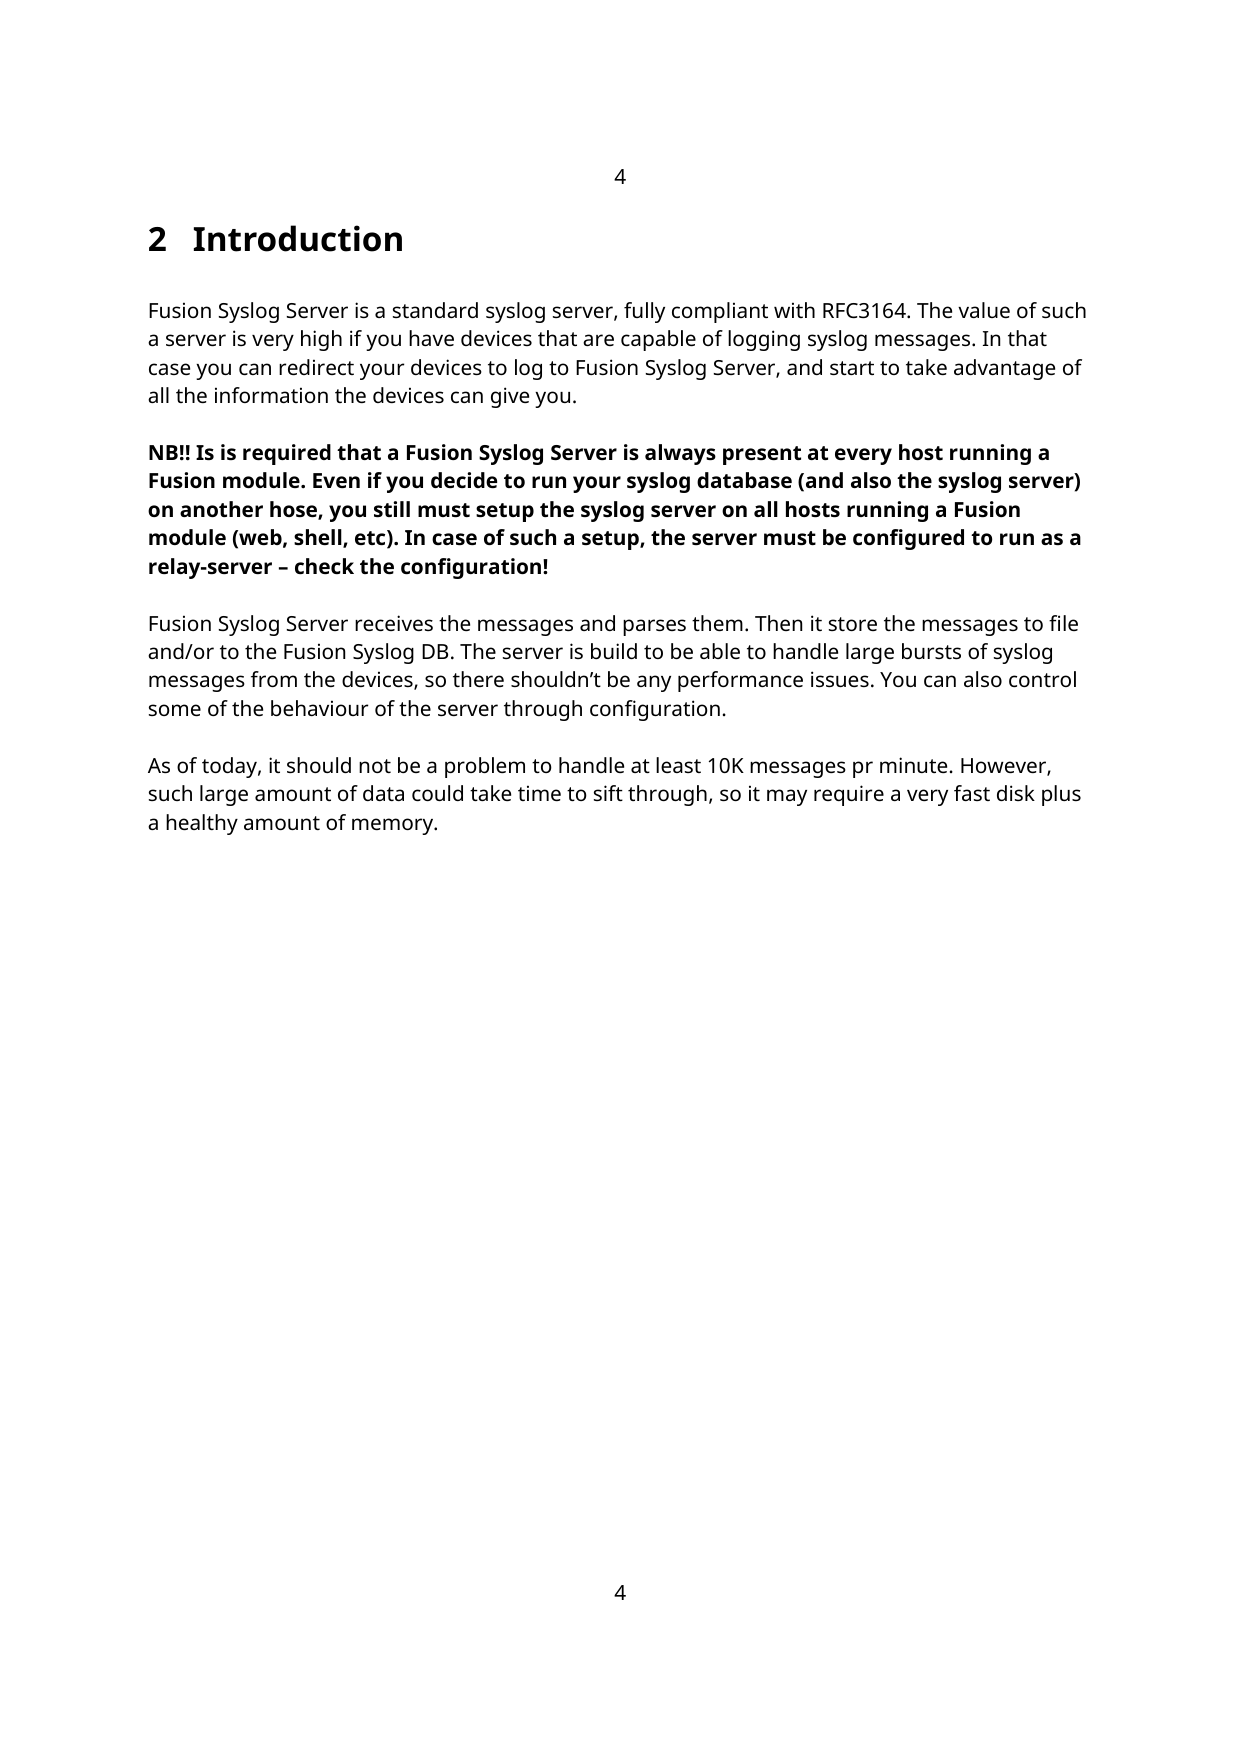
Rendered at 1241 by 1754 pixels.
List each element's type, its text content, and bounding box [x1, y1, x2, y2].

text Fusion Syslog Server receives the messages and parses them. Then it store the messages to file and/or to the Fusion Syslog DB. The server is build to be able to handle large bursts of syslog messages from the devices, so there shouldn’t be any performance issues. You can also control some of the behaviour of the server through configuration. [148, 609, 1092, 722]
subtitle Introduction [148, 216, 1092, 261]
text As of today, it should not be a problem to handle at least 10K messages pr minute. However, such large amount of data could take time to sift through, so it may require a very fast disk plus a healthy amount of memory. [148, 751, 1092, 836]
text Fusion Syslog Server is a standard syslog server, fully compliant with RFC3164. The value of such a server is very high if you have devices that are capable of logging syslog messages. In that case you can redirect your devices to log to Fusion Syslog Server, and start to take advantage of all the information the devices can give you. [148, 296, 1092, 410]
text NB!! Is is required that a Fusion Syslog Server is always present at every host running a Fusion module. Even if you decide to run your syslog database (and also the syslog server) on another hose, you still must setup the syslog server on all hosts running a Fusion module (web, shell, etc). In case of such a setup, the server must be configured to run as a relay-server – check the configuration! [148, 438, 1092, 580]
